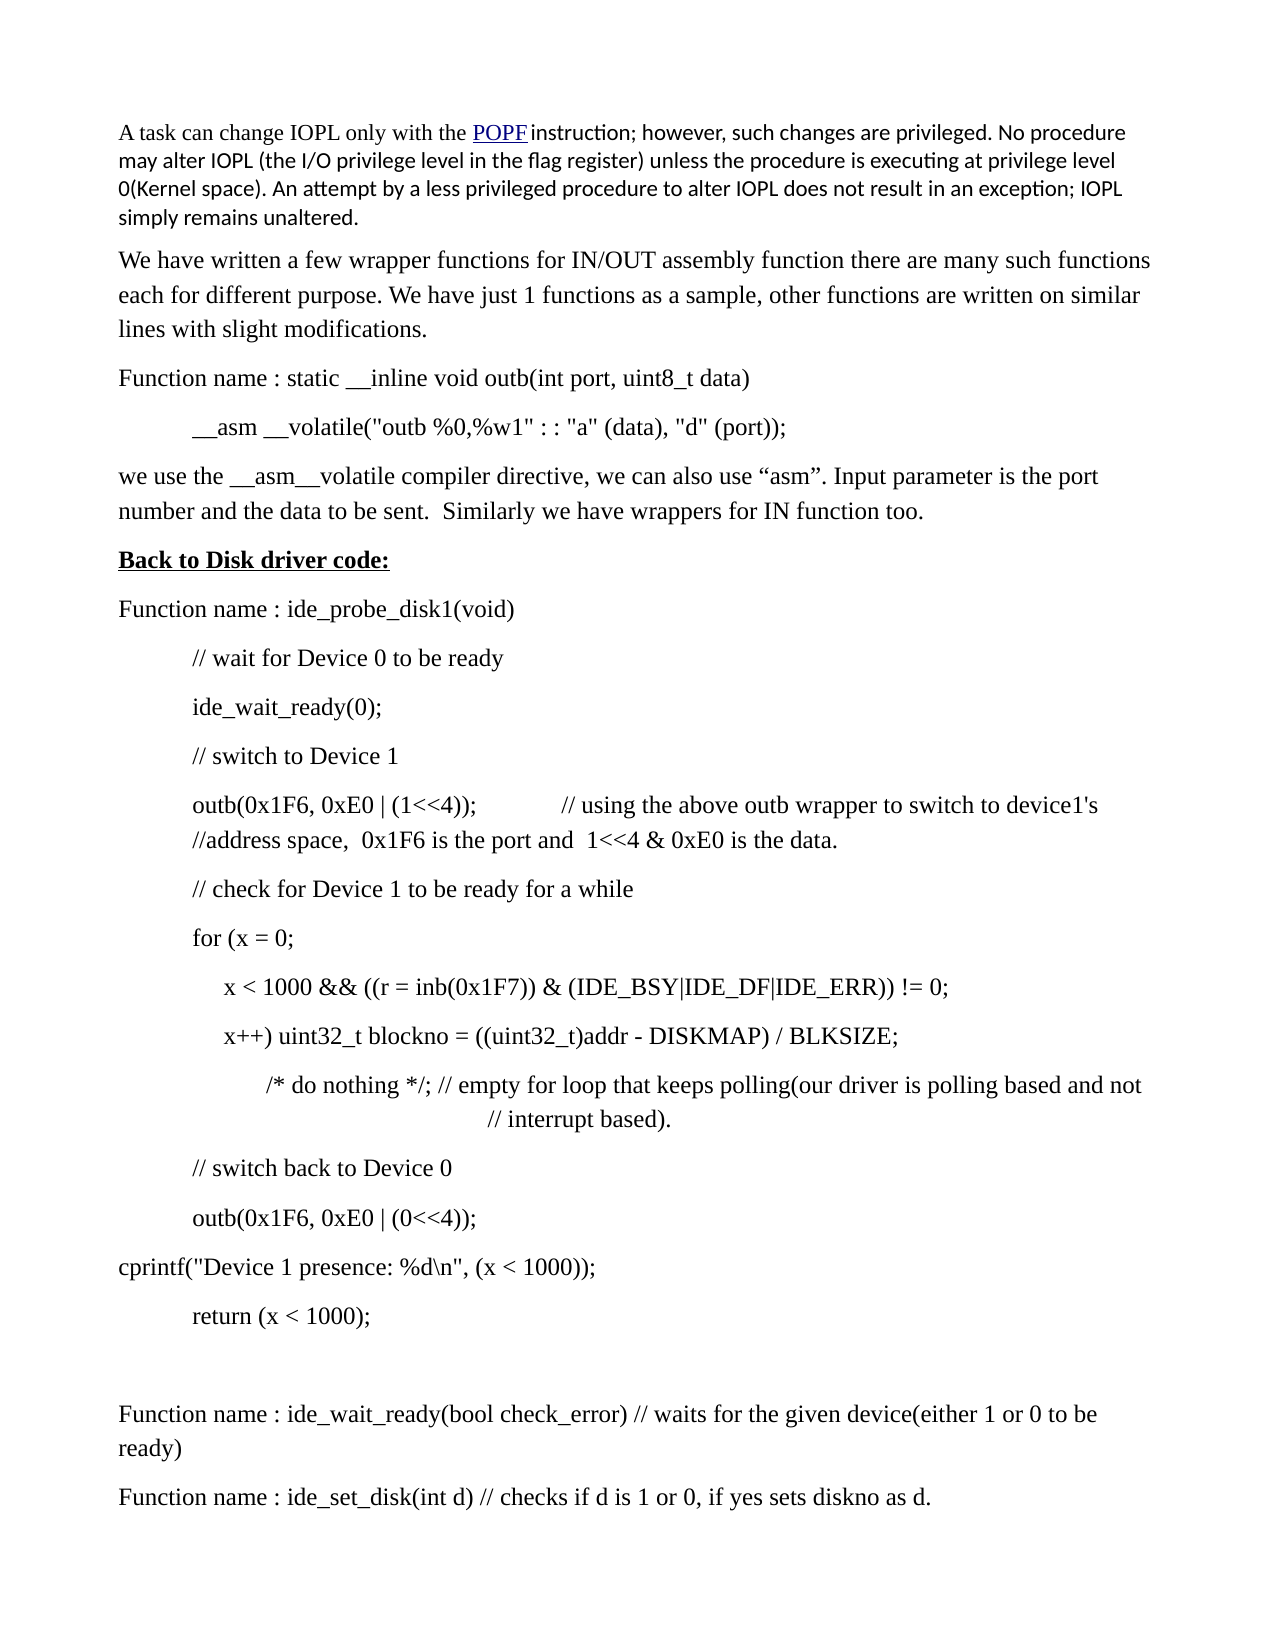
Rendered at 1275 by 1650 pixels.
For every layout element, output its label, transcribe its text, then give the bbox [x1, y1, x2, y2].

text ide_wait_ready(0); [118, 692, 1157, 721]
text Function name : ide_set_disk(int d) // checks if d is 1 or 0, if yes sets diskno as d. [118, 1482, 1157, 1511]
text x++) uint32_t blockno = ((uint32_t)addr - DISKMAP) / BLKSIZE; [118, 1021, 1157, 1050]
text /* do nothing */; // empty for loop that keeps polling(our driver is polling based and not // interrupt based). [118, 1070, 1157, 1133]
text Back to Disk driver code: [118, 545, 1157, 574]
text A task can change IOPL only with the POPF instruction; however, such changes are privileged. No procedure may alter IOPL (the I/O privilege level in the flag register) unless the procedure is executing at privilege level 0(Kernel space). An attempt by a less privileged procedure to alter IOPL does not result in an exception; IOPL simply remains unaltered. [118, 118, 1157, 231]
text outb(0x1F6, 0xE0 | (1<<4)); // using the above outb wrapper to switch to device1's //address space, 0x1F6 is the port and 1<<4 & 0xE0 is the data. [118, 790, 1157, 853]
text outb(0x1F6, 0xE0 | (0<<4)); [118, 1203, 1157, 1231]
text We have written a few wrapper functions for IN/OUT assembly function there are many such functions each for different purpose. We have just 1 functions as a sample, other functions are written on similar lines with slight modifications. [118, 245, 1157, 343]
text cprintf("Device 1 presence: %d\n", (x < 1000)); [118, 1252, 1157, 1280]
text return (x < 1000); [118, 1301, 1157, 1329]
text // switch to Device 1 [118, 741, 1157, 770]
text // check for Device 1 to be ready for a while [118, 874, 1157, 902]
text Function name : ide_wait_ready(bool check_error) // waits for the given device(either 1 or 0 to be ready) [118, 1399, 1157, 1462]
text Function name : ide_probe_disk1(void) [118, 594, 1157, 623]
text __asm __volatile("outb %0,%w1" : : "a" (data), "d" (port)); [118, 412, 1157, 441]
text // switch back to Device 0 [118, 1153, 1157, 1182]
text // wait for Device 0 to be ready [118, 643, 1157, 672]
text Function name : static __inline void outb(int port, uint8_t data) [118, 363, 1157, 392]
text we use the __asm__volatile compiler directive, we can also use “asm”. Input parameter is the port number and the data to be sent. Similarly we have wrappers for IN function too. [118, 461, 1157, 524]
text x < 1000 && ((r = inb(0x1F7)) & (IDE_BSY|IDE_DF|IDE_ERR)) != 0; [118, 972, 1157, 1001]
text for (x = 0; [118, 923, 1157, 952]
